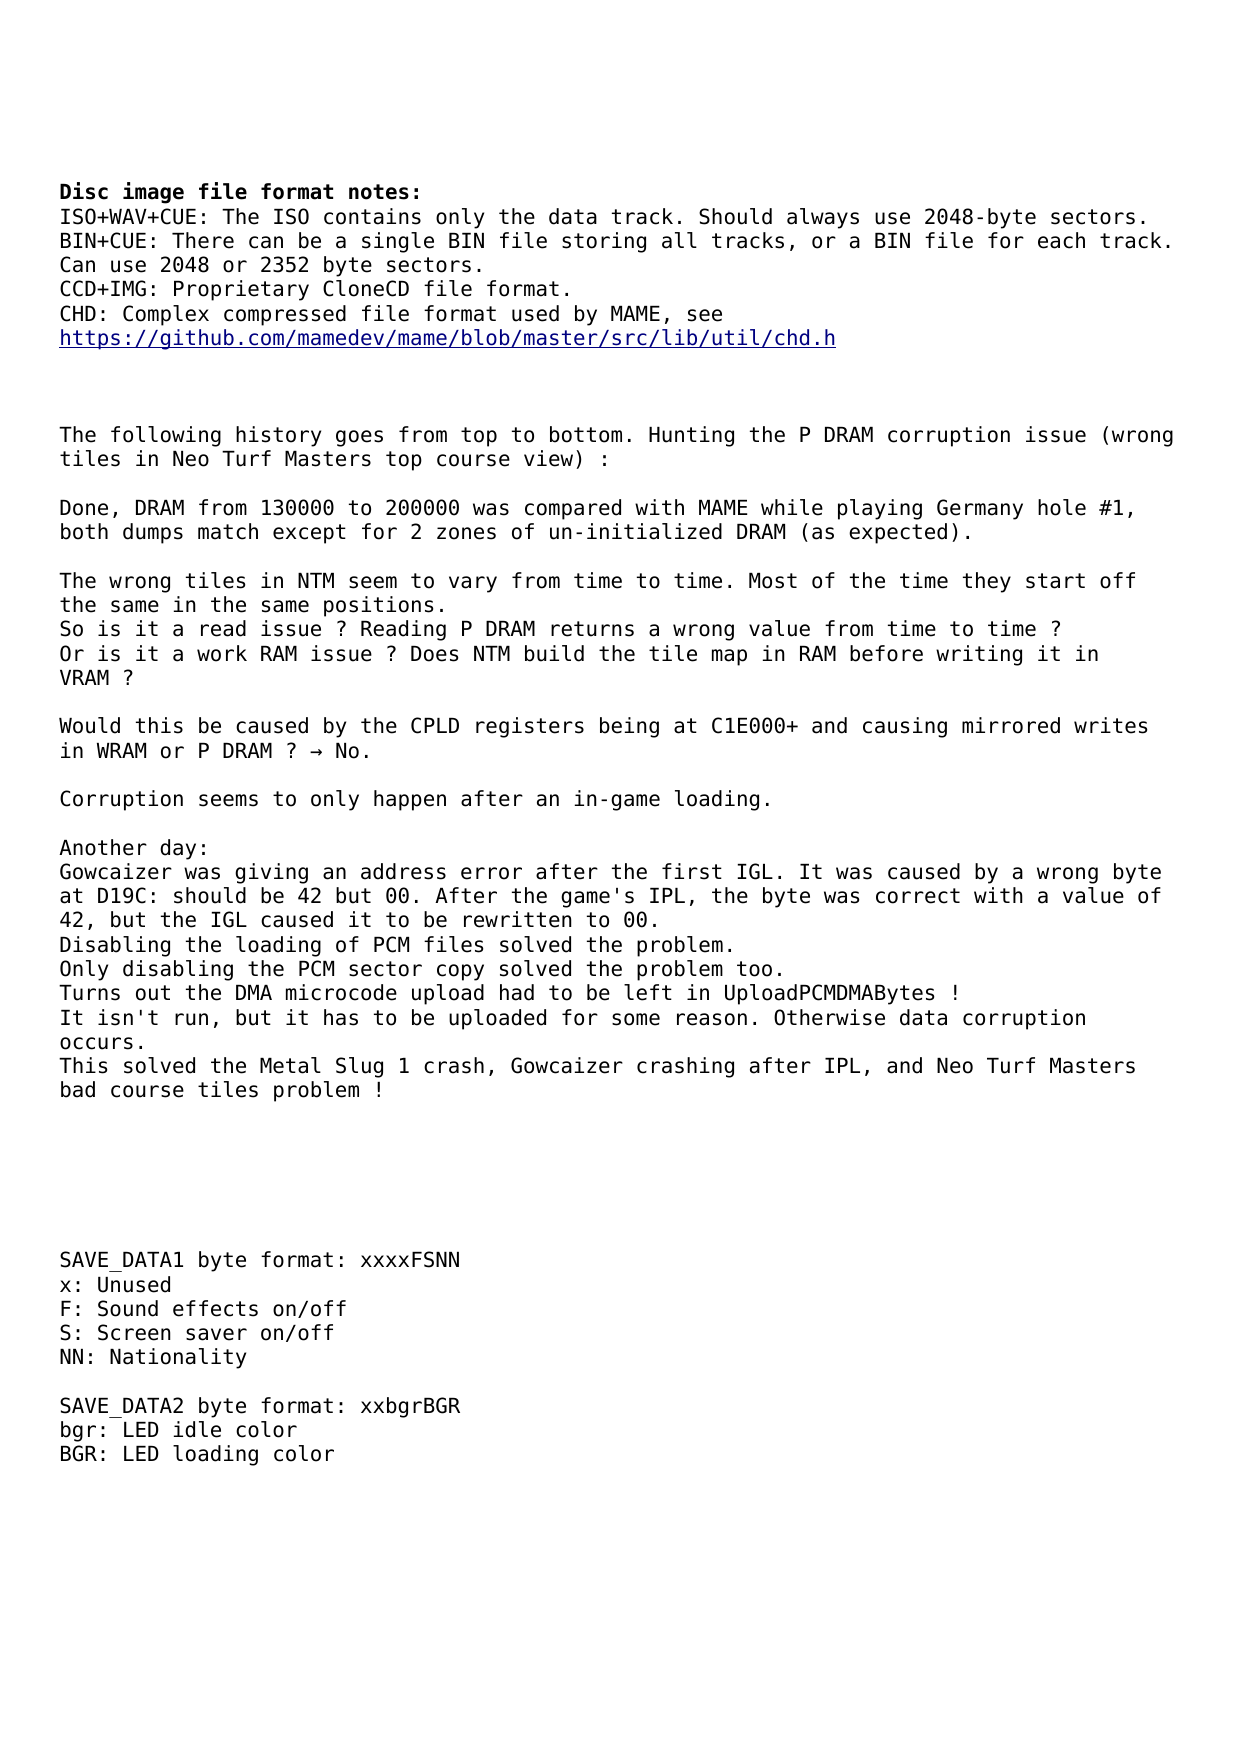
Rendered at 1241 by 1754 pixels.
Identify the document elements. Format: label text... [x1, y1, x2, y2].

text Corruption seems to only happen after an in-game loading. [59, 787, 1181, 811]
text Would this be caused by the CPLD registers being at C1E000+ and causing mirrored writes in WRAM or P DRAM ? → No. [59, 714, 1181, 763]
text Turns out the DMA microcode upload had to be left in UploadPCMDMABytes ! It isn't run, but it has to be uploaded for some reason. Otherwise data corruption occurs. [59, 981, 1181, 1054]
text BGR: LED loading color [59, 1442, 1181, 1467]
text Disabling the loading of PCM files solved the problem. [59, 933, 1181, 957]
text Disc image file format notes: ISO+WAV+CUE: The ISO contains only the data track. Should always use 2048-byte sectors. [59, 180, 1181, 229]
text NN: Nationality [59, 1345, 1181, 1370]
text The wrong tiles in NTM seem to vary from time to time. Most of the time they start off the same in the same positions. [59, 569, 1181, 617]
text CCD+IMG: Proprietary CloneCD file format. [59, 277, 1181, 302]
text CHD: Complex compressed file format used by MAME, see https://github.com/mamedev/mame/blob/master/src/lib/util/chd.h [59, 302, 1181, 350]
text SAVE_DATA1 byte format: xxxxFSNN [59, 1248, 1181, 1273]
text Gowcaizer was giving an address error after the first IGL. It was caused by a wrong byte at D19C: should be 42 but 00. After the game's IPL, the byte was correct with a value of 42, but the IGL caused it to be rewritten to 00. [59, 860, 1181, 933]
text Or is it a work RAM issue ? Does NTM build the tile map in RAM before writing it in VRAM ? [59, 642, 1181, 690]
text Only disabling the PCM sector copy solved the problem too. [59, 957, 1181, 981]
text The following history goes from top to bottom. Hunting the P DRAM corruption issue (wrong tiles in Neo Turf Masters top course view) : [59, 423, 1181, 472]
text This solved the Metal Slug 1 crash, Gowcaizer crashing after IPL, and Neo Turf Masters bad course tiles problem ! [59, 1054, 1181, 1103]
text bgr: LED idle color [59, 1418, 1181, 1442]
text x: Unused F: Sound effects on/off S: Screen saver on/off [59, 1273, 1181, 1345]
text So is it a read issue ? Reading P DRAM returns a wrong value from time to time ? [59, 617, 1181, 642]
text BIN+CUE: There can be a single BIN file storing all tracks, or a BIN file for each track. Can use 2048 or 2352 byte sectors. [59, 229, 1181, 277]
text Done, DRAM from 130000 to 200000 was compared with MAME while playing Germany hole #1, both dumps match except for 2 zones of un-initialized DRAM (as expected). [59, 496, 1181, 544]
text Another day: [59, 836, 1181, 860]
text SAVE_DATA2 byte format: xxbgrBGR [59, 1394, 1181, 1418]
